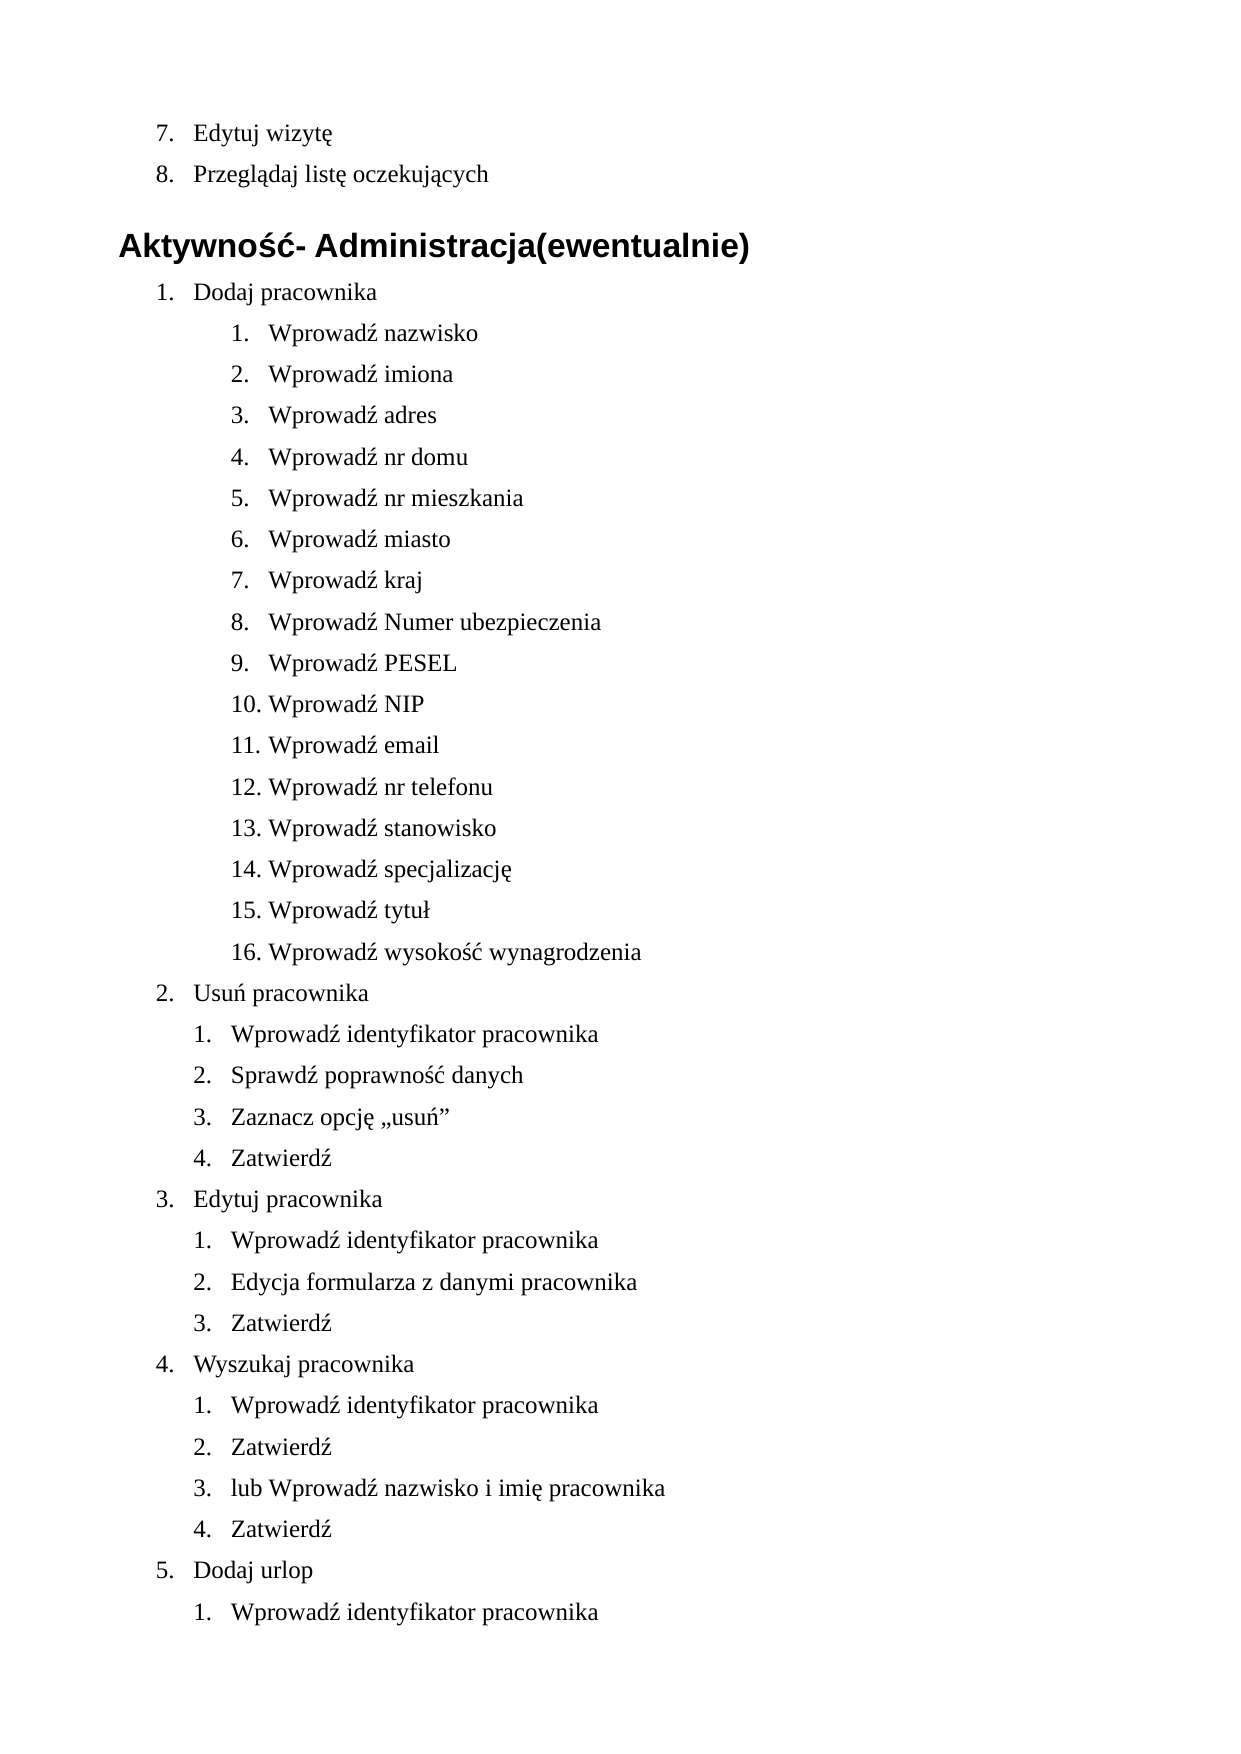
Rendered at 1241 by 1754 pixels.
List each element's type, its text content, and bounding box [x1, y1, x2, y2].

list Wprowadź wysokość wynagrodzenia [231, 937, 1122, 966]
list Wprowadź nr telefonu [231, 772, 1122, 801]
list Wyszukaj pracownika [156, 1349, 1122, 1378]
list Wprowadź identyfikator pracownika [193, 1019, 1122, 1048]
list Sprawdź poprawność danych [193, 1061, 1122, 1089]
list Usuń pracownika [156, 978, 1122, 1007]
list Wprowadź email [231, 731, 1122, 759]
list Wprowadź PESEL [231, 648, 1122, 677]
list Edytuj wizytę [156, 118, 1122, 147]
list Przeglądaj listę oczekujących [156, 159, 1122, 188]
list Zatwierdź [193, 1514, 1122, 1543]
list Dodaj urlop [156, 1556, 1122, 1584]
list Zatwierdź [193, 1432, 1122, 1461]
list Wprowadź NIP [231, 689, 1122, 718]
list Dodaj pracownika [156, 277, 1122, 306]
list Edytuj pracownika [156, 1184, 1122, 1213]
list Wprowadź tytuł [231, 896, 1122, 924]
list Wprowadź specjalizację [231, 854, 1122, 883]
subtitle Aktywność- Administracja(ewentualnie) [118, 226, 1122, 264]
list Wprowadź identyfikator pracownika [193, 1391, 1122, 1419]
list Wprowadź Numer ubezpieczenia [231, 607, 1122, 636]
list Wprowadź imiona [231, 359, 1122, 388]
list Wprowadź identyfikator pracownika [193, 1597, 1122, 1626]
list Wprowadź adres [231, 401, 1122, 429]
list Edycja formularza z danymi pracownika [193, 1267, 1122, 1296]
list Zatwierdź [193, 1143, 1122, 1172]
list Wprowadź nr mieszkania [231, 483, 1122, 512]
list Wprowadź nazwisko [231, 318, 1122, 347]
list Wprowadź miasto [231, 524, 1122, 553]
list Wprowadź stanowisko [231, 813, 1122, 842]
list lub Wprowadź nazwisko i imię pracownika [193, 1473, 1122, 1502]
list Wprowadź identyfikator pracownika [193, 1226, 1122, 1254]
list Wprowadź kraj [231, 566, 1122, 594]
list Zatwierdź [193, 1308, 1122, 1337]
list Zaznacz opcję „usuń” [193, 1102, 1122, 1131]
list Wprowadź nr domu [231, 442, 1122, 471]
